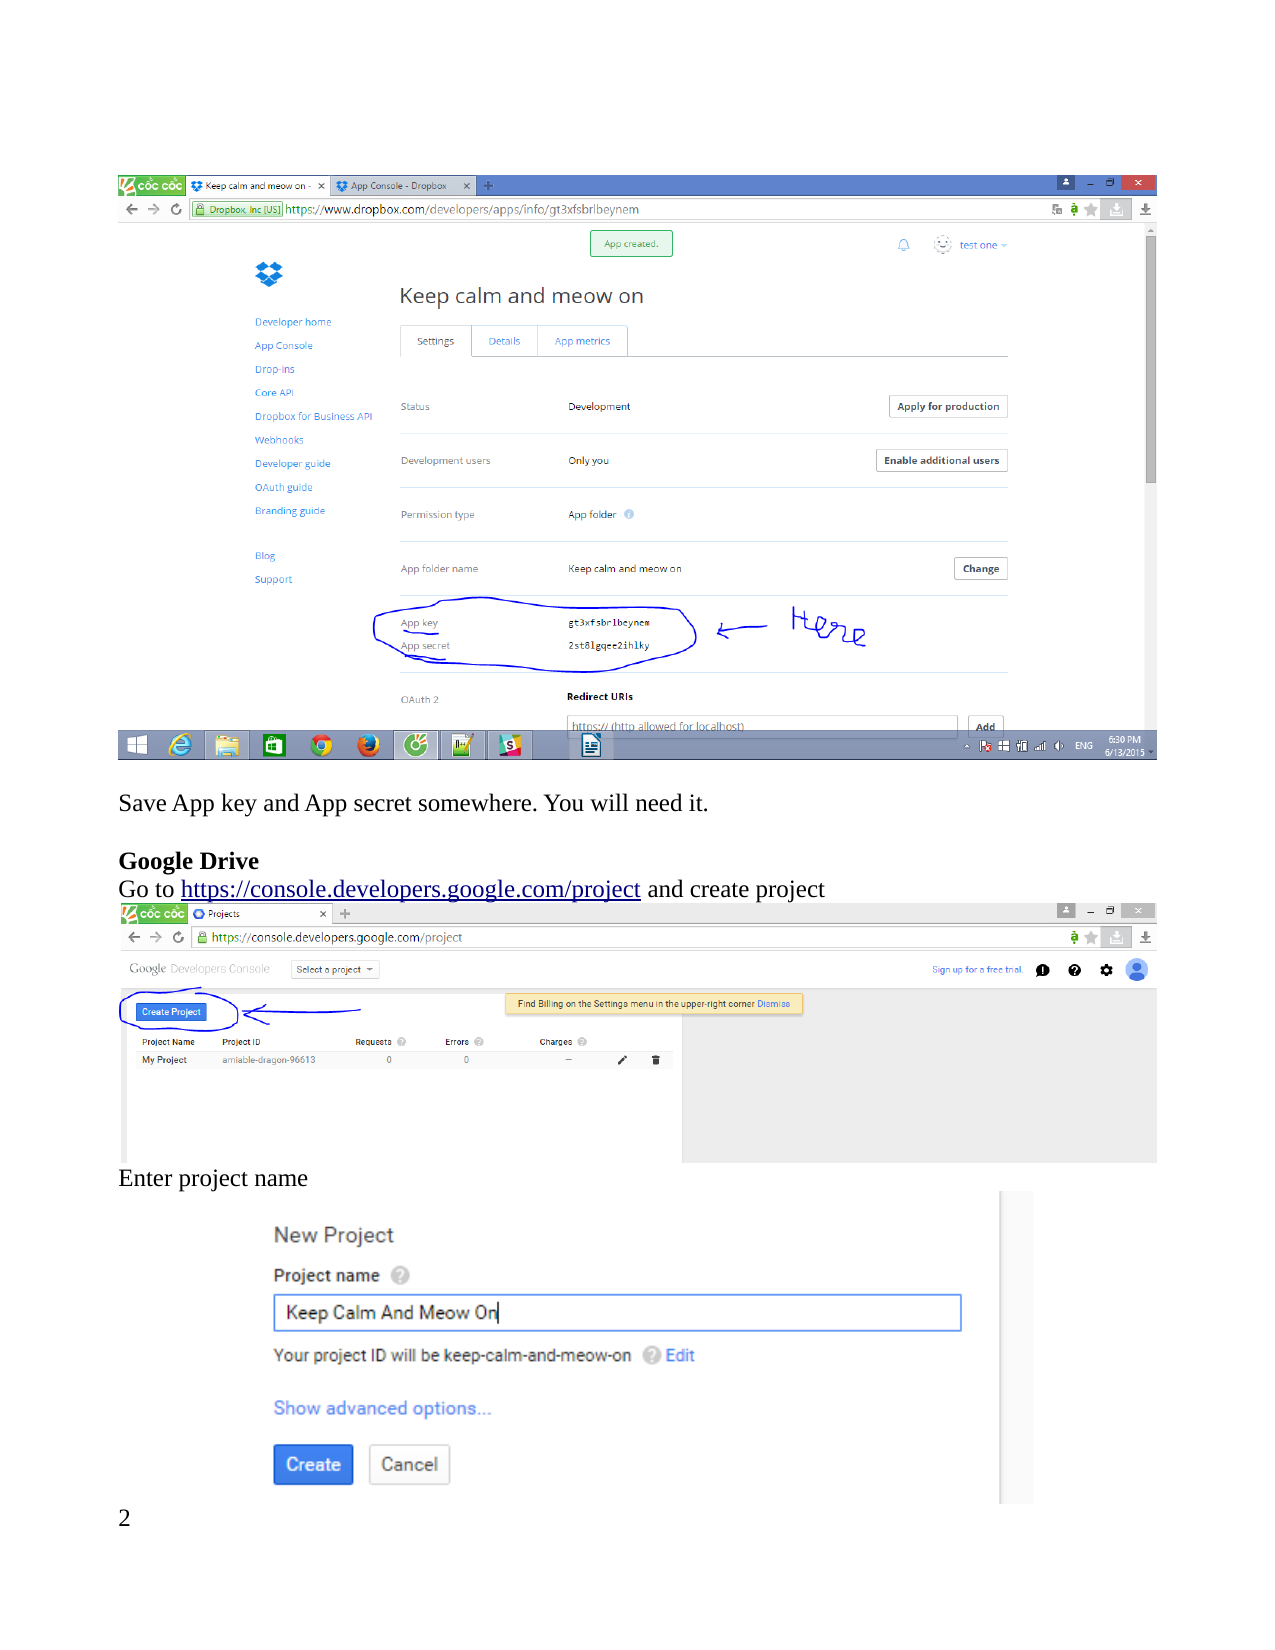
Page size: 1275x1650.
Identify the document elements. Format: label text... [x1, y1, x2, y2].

text Save App key and App secret somewhere. You will need it. [118, 788, 1157, 817]
text Enter project name [118, 1163, 1157, 1192]
text Go to https://console.developers.google.com/project and create project [118, 874, 1157, 903]
text Google Drive [118, 846, 1157, 874]
picture [241, 1191, 1034, 1504]
picture [118, 903, 1157, 1163]
picture [118, 175, 1157, 760]
